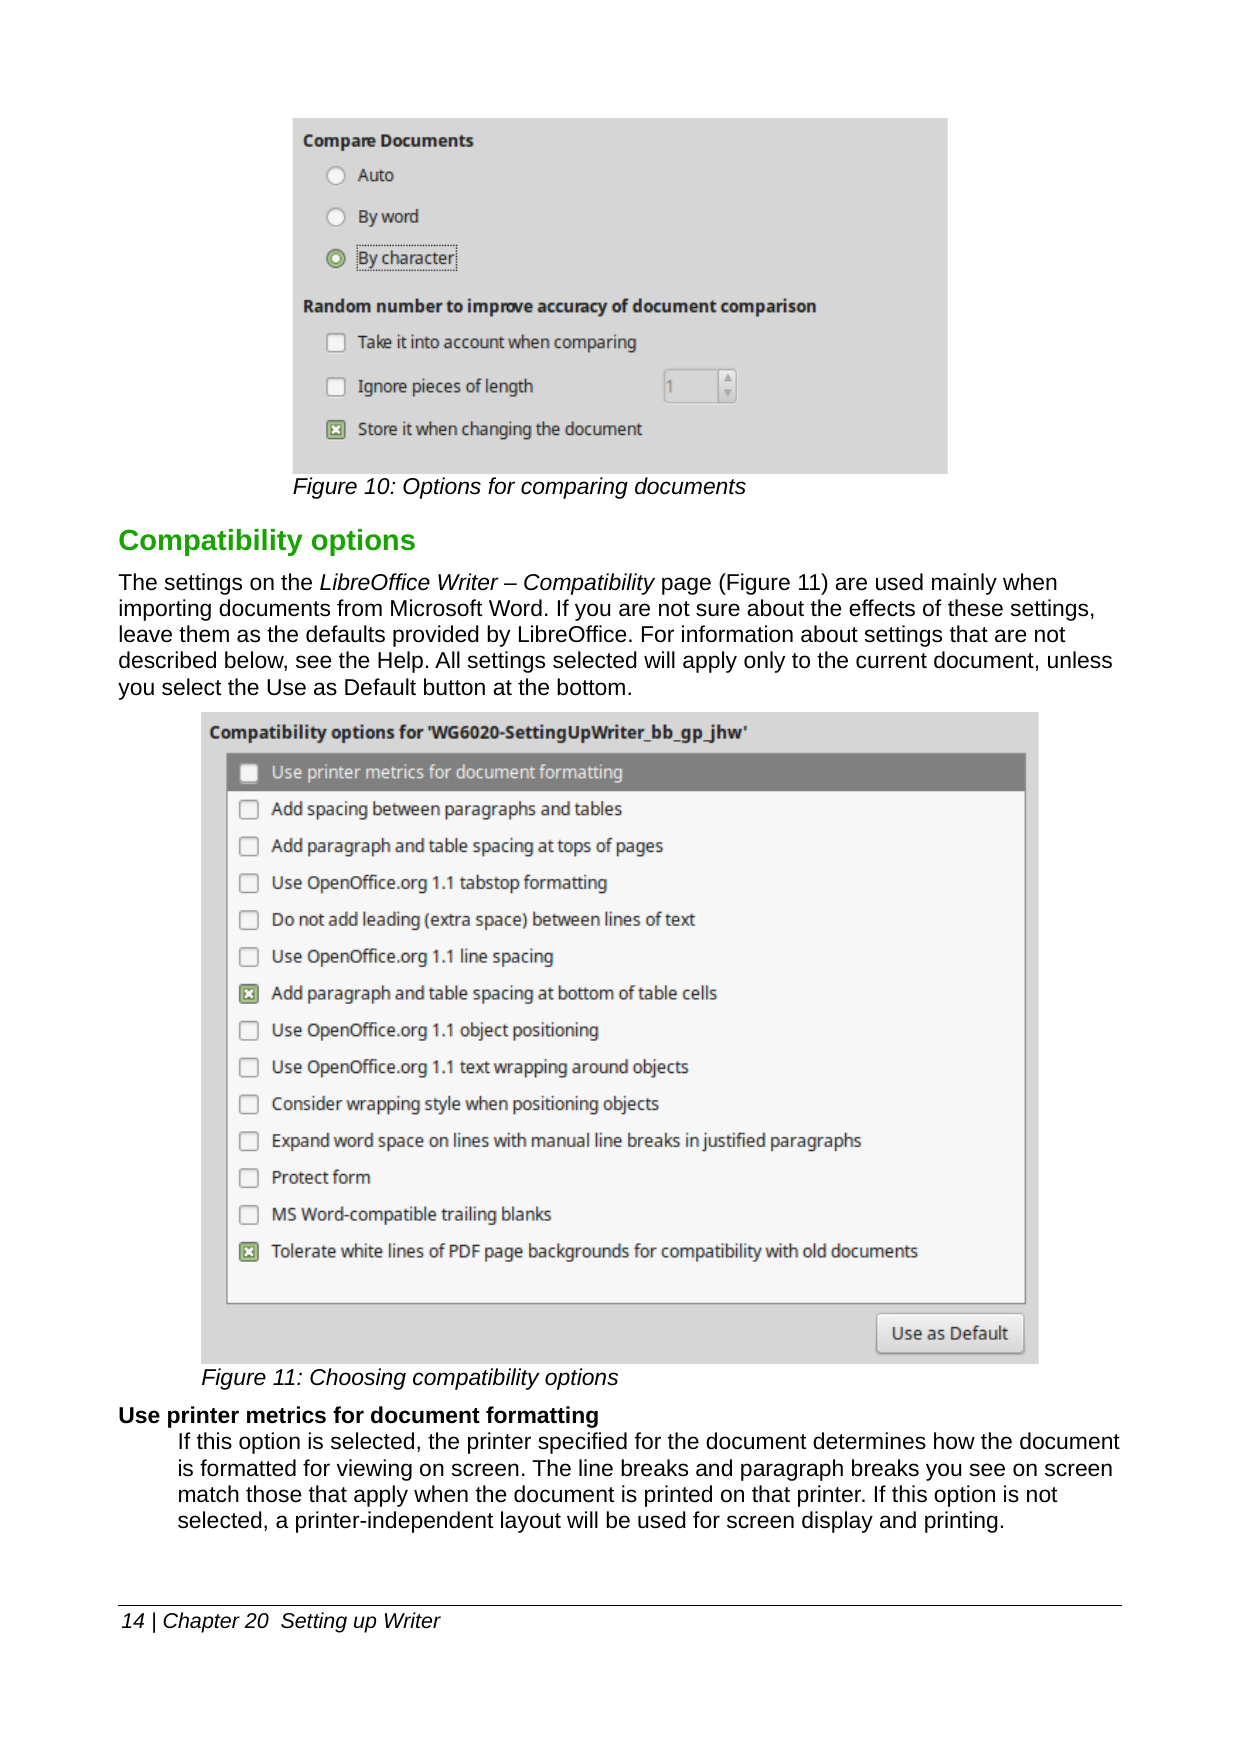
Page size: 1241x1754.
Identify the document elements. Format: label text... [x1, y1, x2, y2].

text Figure 10: Options for comparing documents [293, 474, 948, 499]
text If this option is selected, the printer specified for the document determines how the document is formatted for viewing on screen. The line breaks and paragraph breaks you see on screen match those that apply when the document is printed on that printer. If this option is not selected, a printer-independent layout will be used for screen display and printing. [177, 1428, 1122, 1534]
picture [201, 712, 1039, 1364]
text Use printer metrics for document formatting [118, 1402, 1122, 1428]
subtitle Compatibility options [118, 523, 1122, 557]
text Figure 11: Choosing compatibility options [201, 1364, 1039, 1390]
text The settings on the LibreOffice Writer – Compatibility page (Figure 11) are used mainly when importing documents from Microsoft Word. If you are not sure about the effects of these settings, leave them as the defaults provided by LibreOffice. For information about settings that are not described below, see the Help. All settings selected will apply only to the current document, unless you select the Use as Default button at the bottom. [118, 568, 1122, 700]
picture [292, 118, 948, 474]
